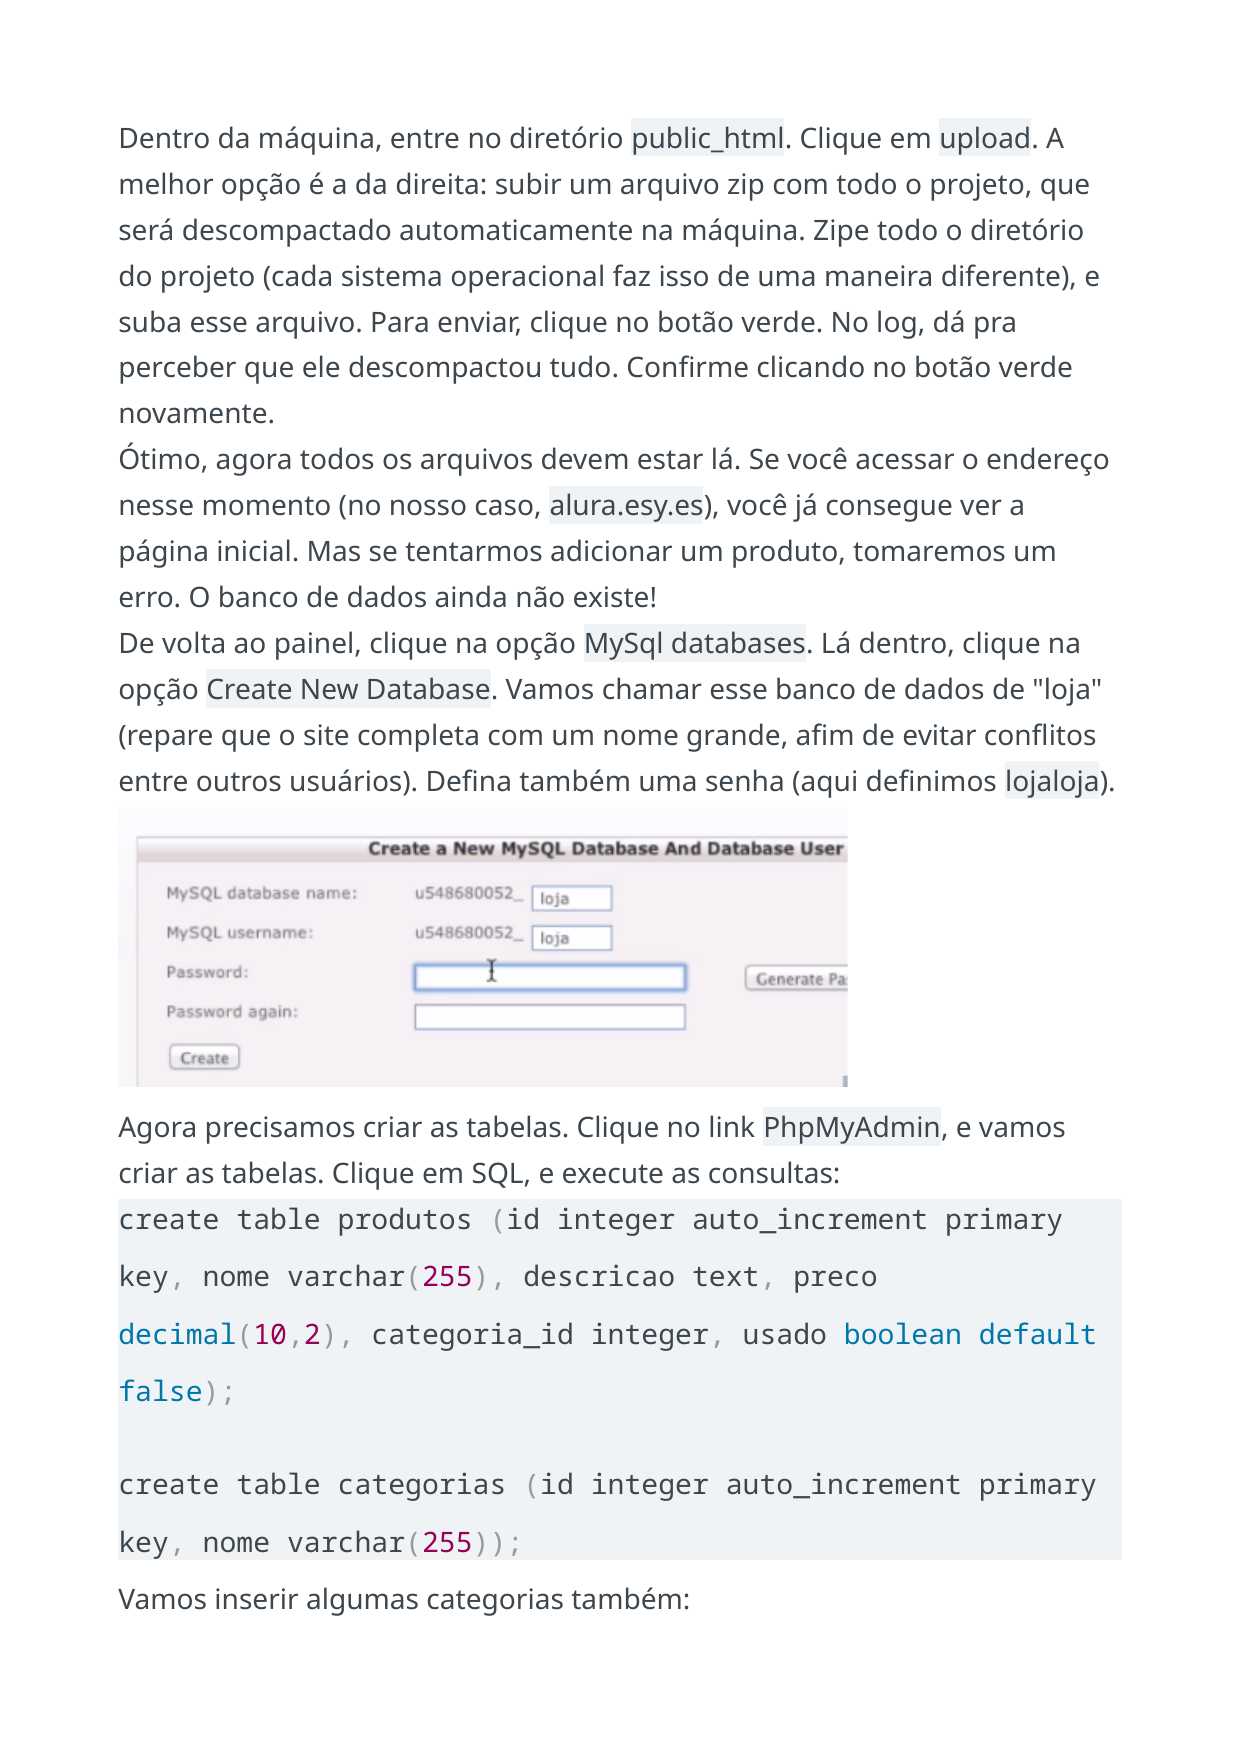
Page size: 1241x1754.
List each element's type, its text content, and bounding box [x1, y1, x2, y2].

text Ótimo, agora todos os arquivos devem estar lá. Se você acessar o endereço nesse momento (no nosso caso, alura.esy.es), você já consegue ver a página inicial. Mas se tentarmos adicionar um produto, tomaremos um erro. O banco de dados ainda não existe! [118, 440, 1122, 616]
text Vamos inserir algumas categorias também: [118, 1579, 1122, 1618]
text Agora precisamos criar as tabelas. Clique no link PhpMyAdmin, e vamos criar as tabelas. Clique em SQL, e execute as consultas: [118, 1107, 1122, 1191]
text create table categorias (id integer auto_increment primary key, nome varchar(255)); [118, 1464, 1122, 1560]
picture [118, 807, 848, 1087]
text De volta ao painel, clique na opção MySql databases. Lá dentro, clique na opção Create New Database. Vamos chamar esse banco de dados de "loja" (repare que o site completa com um nome grande, afim de evitar conflitos entre outros usuários). Defina também uma senha (aqui definimos lojaloja). [118, 623, 1122, 799]
text create table produtos (id integer auto_increment primary key, nome varchar(255), descricao text, preco decimal(10,2), categoria_id integer, usado boolean default false); [118, 1199, 1122, 1410]
text Dentro da máquina, entre no diretório public_html. Clique em upload. A melhor opção é a da direita: subir um arquivo zip com todo o projeto, que será descompactado automaticamente na máquina. Zipe todo o diretório do projeto (cada sistema operacional faz isso de uma maneira diferente), e suba esse arquivo. Para enviar, clique no botão verde. No log, dá pra perceber que ele descompactou tudo. Confirme clicando no botão verde novamente. [118, 118, 1122, 432]
